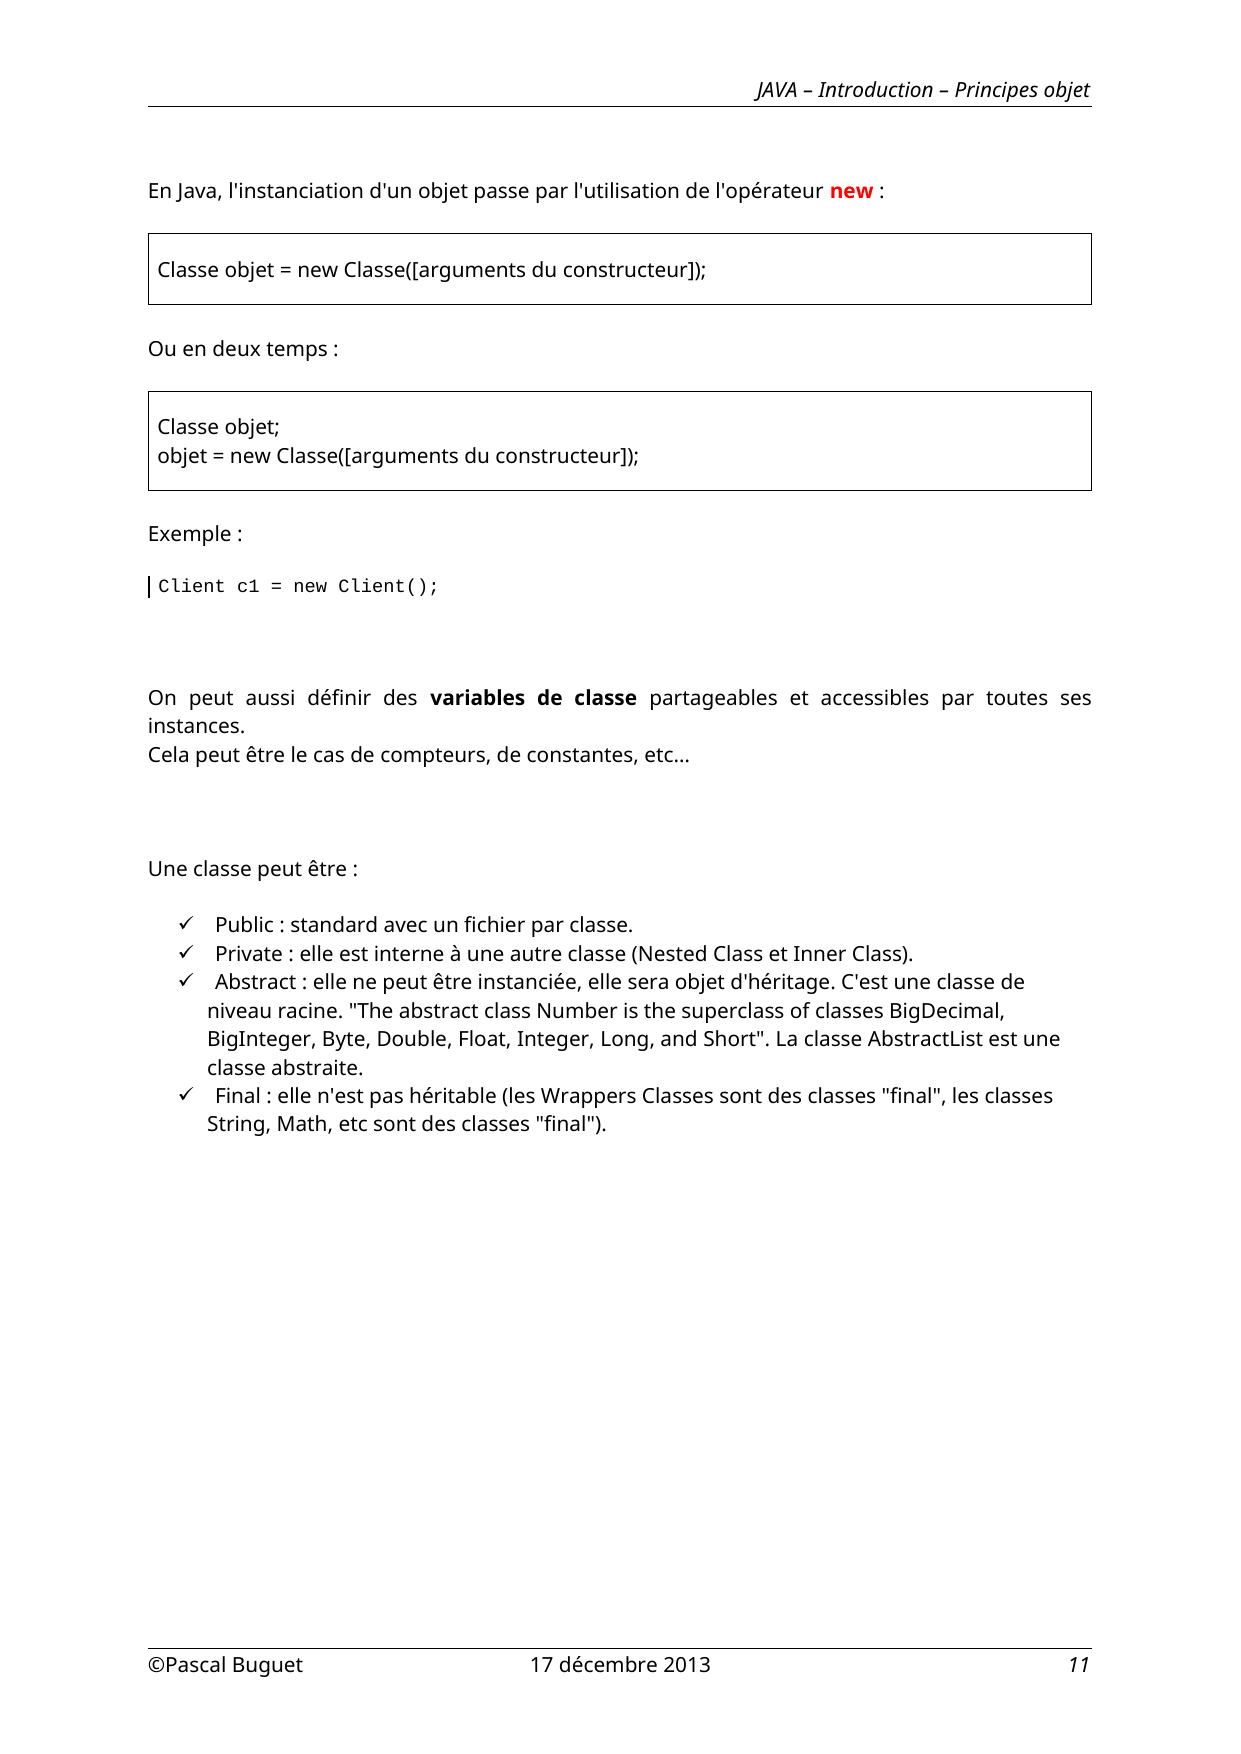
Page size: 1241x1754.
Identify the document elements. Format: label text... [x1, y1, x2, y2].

list Abstract : elle ne peut être instanciée, elle sera objet d'héritage. C'est une classe de niveau racine. "The abstract class Number is the superclass of classes BigDecimal, BigInteger, Byte, Double, Float, Integer, Long, and Short". La classe AbstractList est une classe abstraite. [177, 967, 1092, 1081]
text Ou en deux temps : [148, 334, 1092, 362]
list Final : elle n'est pas héritable (les Wrappers Classes sont des classes "final", les classes String, Math, etc sont des classes "final"). [177, 1081, 1092, 1138]
text objet = new Classe([arguments du constructeur]); [149, 419, 1091, 490]
text Classe objet = new Classe([arguments du constructeur]); [149, 234, 1091, 304]
list Public : standard avec un fichier par classe. [177, 911, 1092, 939]
list Private : elle est interne à une autre classe (Nested Class et Inner Class). [177, 939, 1092, 967]
text On peut aussi définir des variables de classe partageables et accessibles par toutes ses instances. [148, 683, 1092, 740]
text Cela peut être le cas de compteurs, de constantes, etc… [148, 740, 1092, 768]
text Classe objet; [149, 392, 1091, 419]
text Une classe peut être : [148, 854, 1092, 882]
text Client c1 = new Client(); [150, 576, 1092, 598]
text Exemple : [148, 519, 1092, 548]
text En Java, l'instanciation d'un objet passe par l'utilisation de l'opérateur new : [148, 176, 1092, 204]
